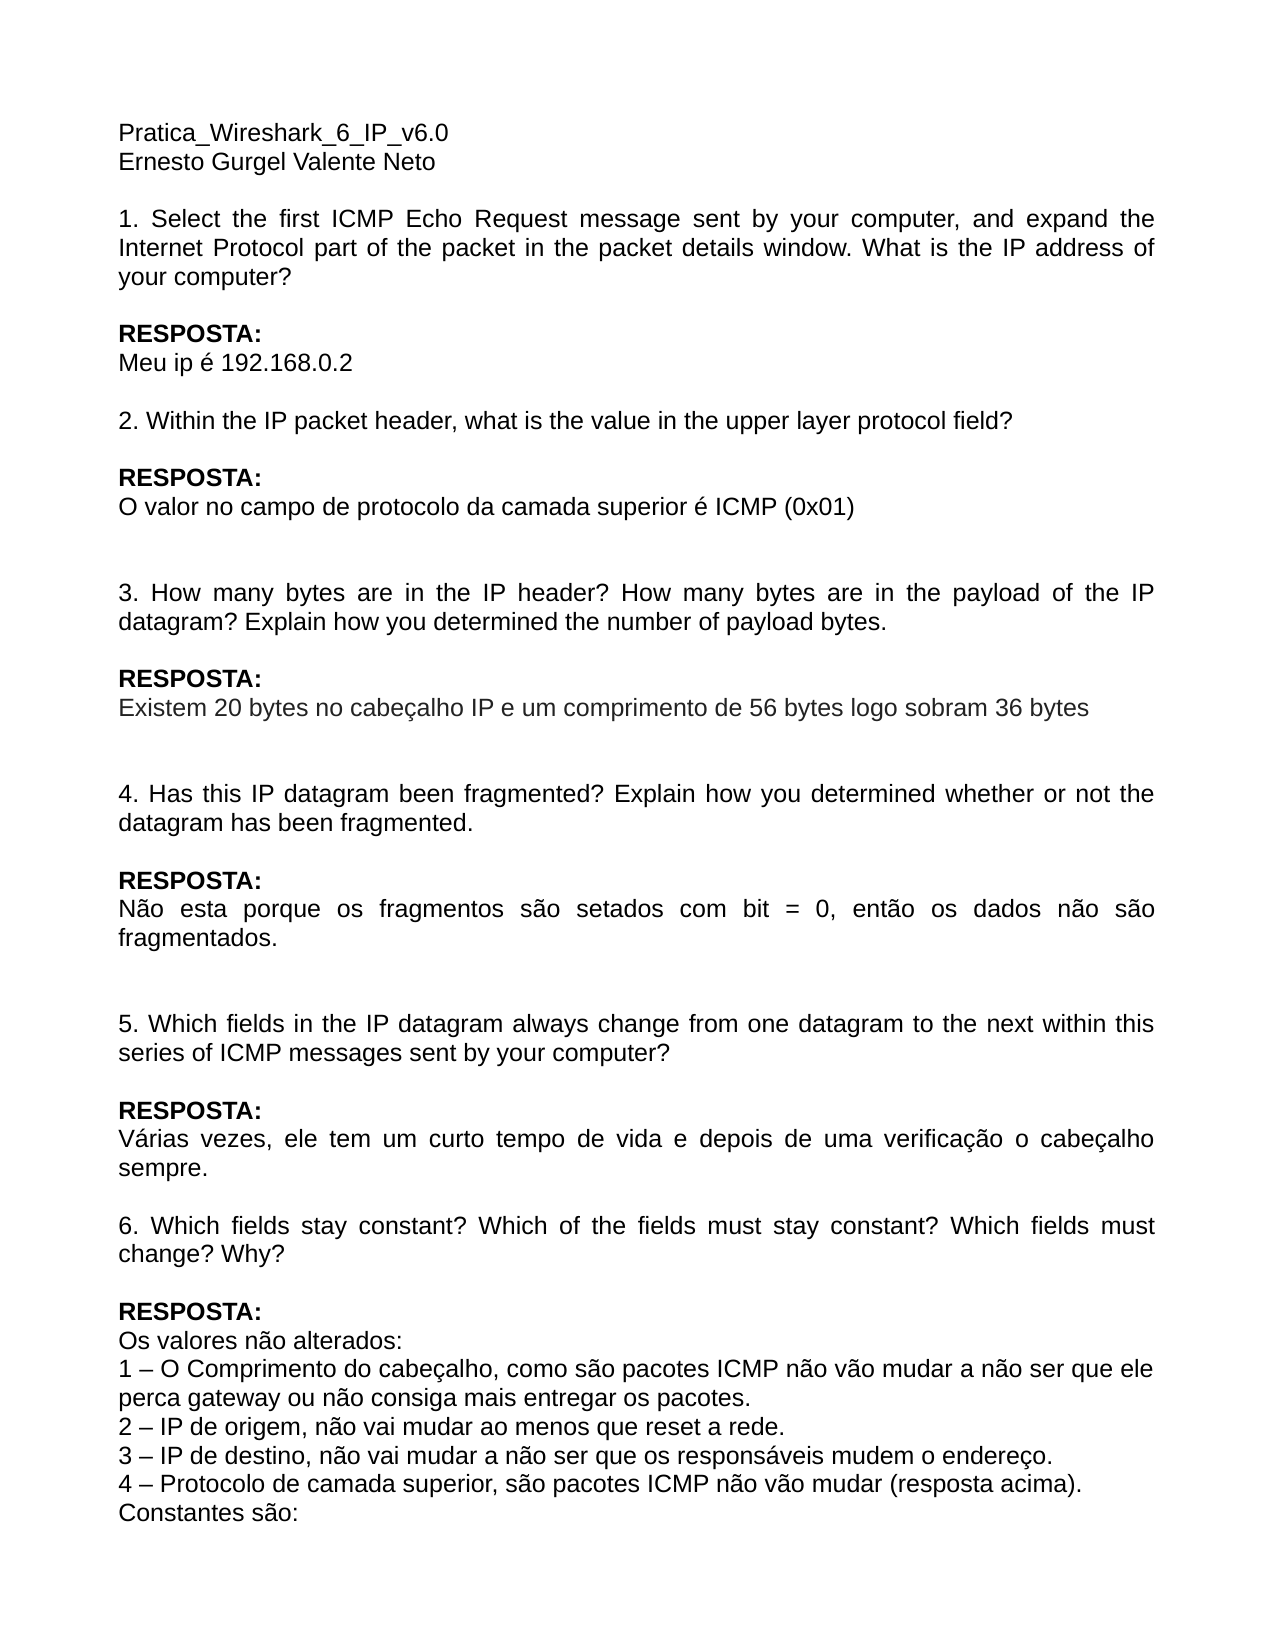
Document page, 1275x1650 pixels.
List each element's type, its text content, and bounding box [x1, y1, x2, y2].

text 3. How many bytes are in the IP header? How many bytes are in the payload of the IP datagram? Explain how you determined the number of payload bytes. [118, 578, 1157, 636]
text Meu ip é 192.168.0.2 [118, 348, 1157, 377]
text 2. Within the IP packet header, what is the value in the upper layer protocol field? [118, 406, 1157, 434]
text Não esta porque os fragmentos são setados com bit = 0, então os dados não são fragmentados. [118, 894, 1157, 952]
text RESPOSTA: [118, 463, 1157, 492]
text 4 – Protocolo de camada superior, são pacotes ICMP não vão mudar (resposta acima). [118, 1469, 1157, 1498]
text RESPOSTA: [118, 866, 1157, 894]
text 3 – IP de destino, não vai mudar a não ser que os responsáveis mudem o endereço. [118, 1441, 1157, 1469]
text RESPOSTA: [118, 1297, 1157, 1326]
text RESPOSTA: Existem 20 bytes no cabeçalho IP e um comprimento de 56 bytes logo sobram 36 bytes [118, 664, 1157, 722]
text RESPOSTA: [118, 319, 1157, 348]
text 4. Has this IP datagram been fragmented? Explain how you determined whether or not the datagram has been fragmented. [118, 779, 1157, 837]
text Pratica_Wireshark_6_IP_v6.0 [118, 118, 1157, 147]
text 5. Which fields in the IP datagram always change from one datagram to the next within this series of ICMP messages sent by your computer? [118, 1009, 1157, 1067]
text Várias vezes, ele tem um curto tempo de vida e depois de uma verificação o cabeçalho sempre. [118, 1124, 1157, 1182]
text O valor no campo de protocolo da camada superior é ICMP (0x01) [118, 492, 1157, 521]
text 6. Which fields stay constant? Which of the fields must stay constant? Which fields must change? Why? [118, 1211, 1157, 1268]
text 1 – O Comprimento do cabeçalho, como são pacotes ICMP não vão mudar a não ser que ele perca gateway ou não consiga mais entregar os pacotes. [118, 1354, 1157, 1412]
text Ernesto Gurgel Valente Neto [118, 147, 1157, 176]
text 1. Select the first ICMP Echo Request message sent by your computer, and expand the Internet Protocol part of the packet in the packet details window. What is the IP address of your computer? [118, 204, 1157, 291]
text 2 – IP de origem, não vai mudar ao menos que reset a rede. [118, 1412, 1157, 1441]
text Os valores não alterados: [118, 1326, 1157, 1354]
text Constantes são: [118, 1498, 1157, 1527]
text RESPOSTA: [118, 1096, 1157, 1124]
